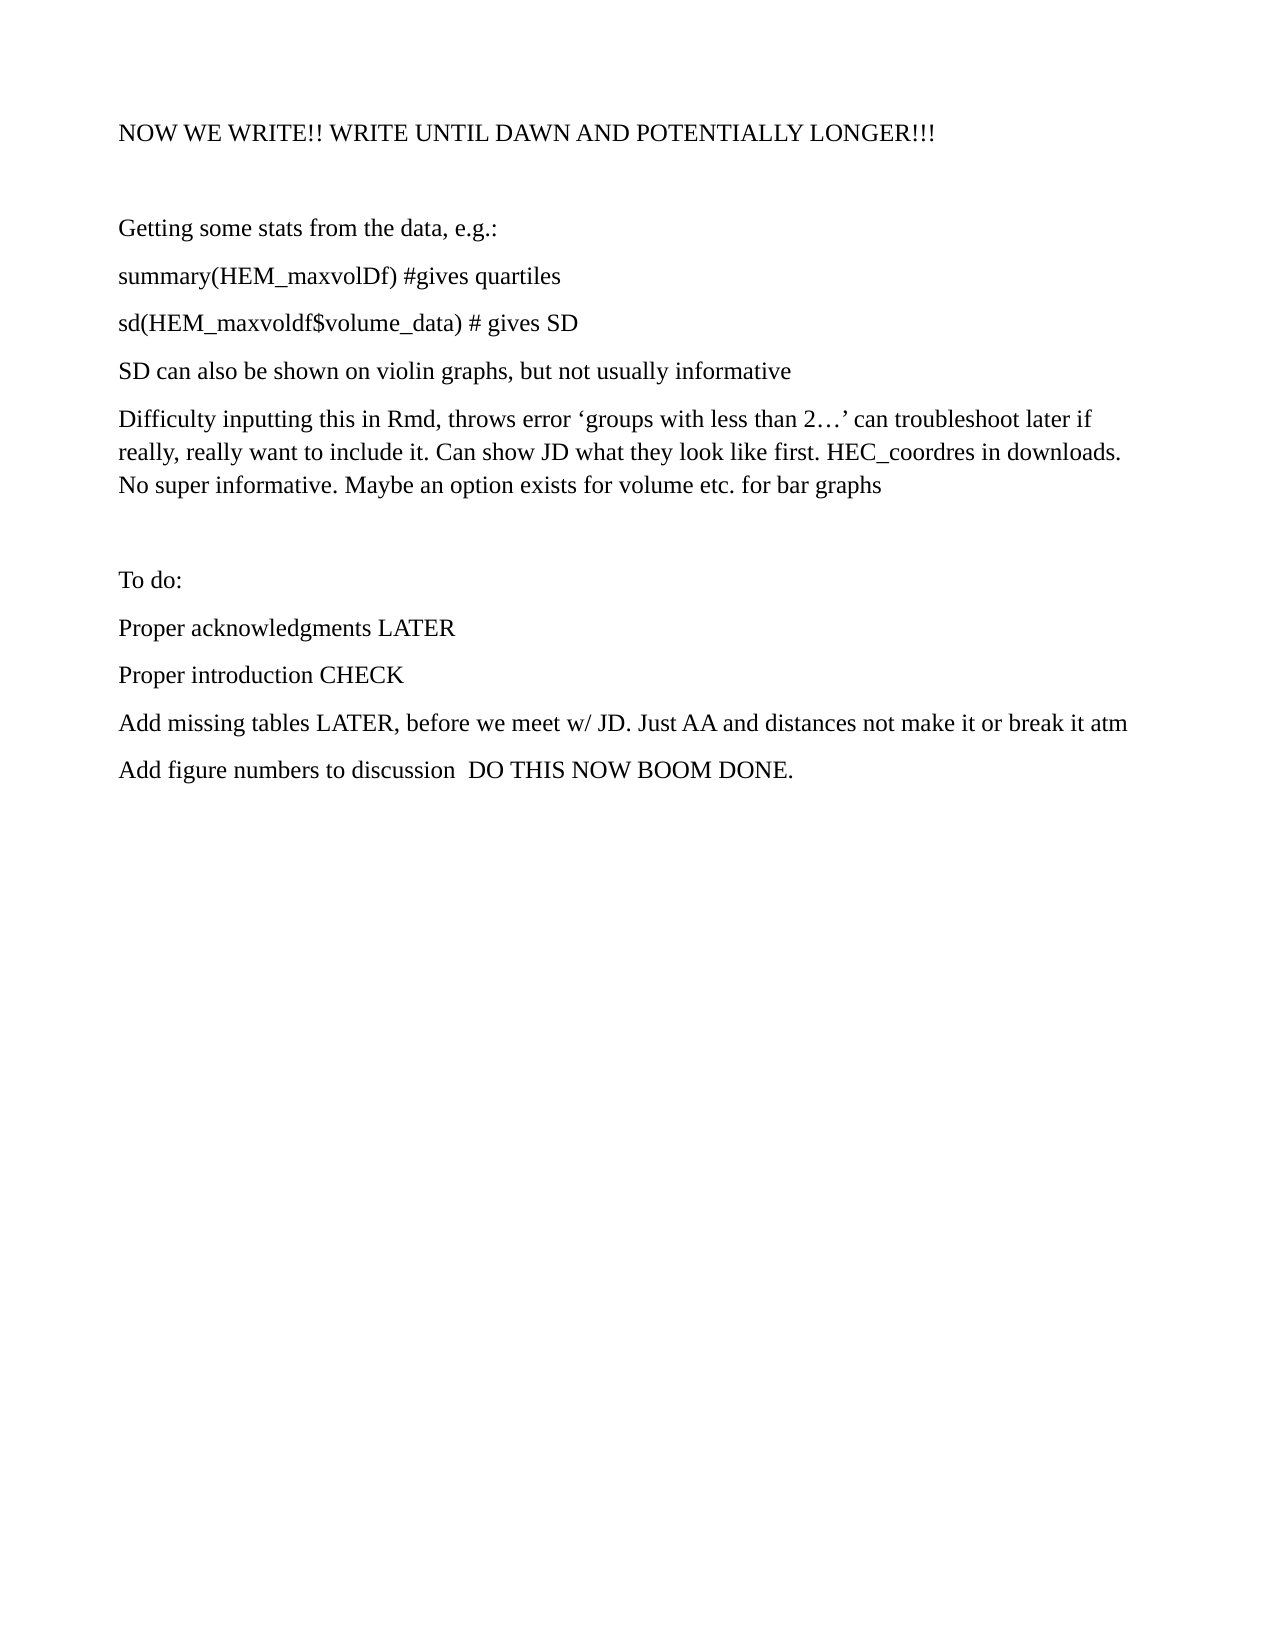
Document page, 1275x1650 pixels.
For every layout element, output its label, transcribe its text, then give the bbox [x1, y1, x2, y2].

text summary(HEM_maxvolDf) #gives quartiles [118, 261, 1157, 290]
text SD can also be shown on violin graphs, but not usually informative [118, 356, 1157, 385]
text Proper introduction CHECK [118, 660, 1157, 689]
text Getting some stats from the data, e.g.: [118, 213, 1157, 242]
text Difficulty inputting this in Rmd, throws error ‘groups with less than 2…’ can troubleshoot later if really, really want to include it. Can show JD what they look like first. HEC_coordres in downloads. No super informative. Maybe an option exists for volume etc. for bar graphs [118, 404, 1157, 498]
text Add figure numbers to discussion DO THIS NOW BOOM DONE. [118, 755, 1157, 784]
text sd(HEM_maxvoldf$volume_data) # gives SD [118, 308, 1157, 337]
text Add missing tables LATER, before we meet w/ JD. Just AA and distances not make it or break it atm [118, 708, 1157, 737]
text Proper acknowledgments LATER [118, 613, 1157, 641]
text To do: [118, 565, 1157, 594]
text NOW WE WRITE!! WRITE UNTIL DAWN AND POTENTIALLY LONGER!!! [118, 118, 1157, 147]
